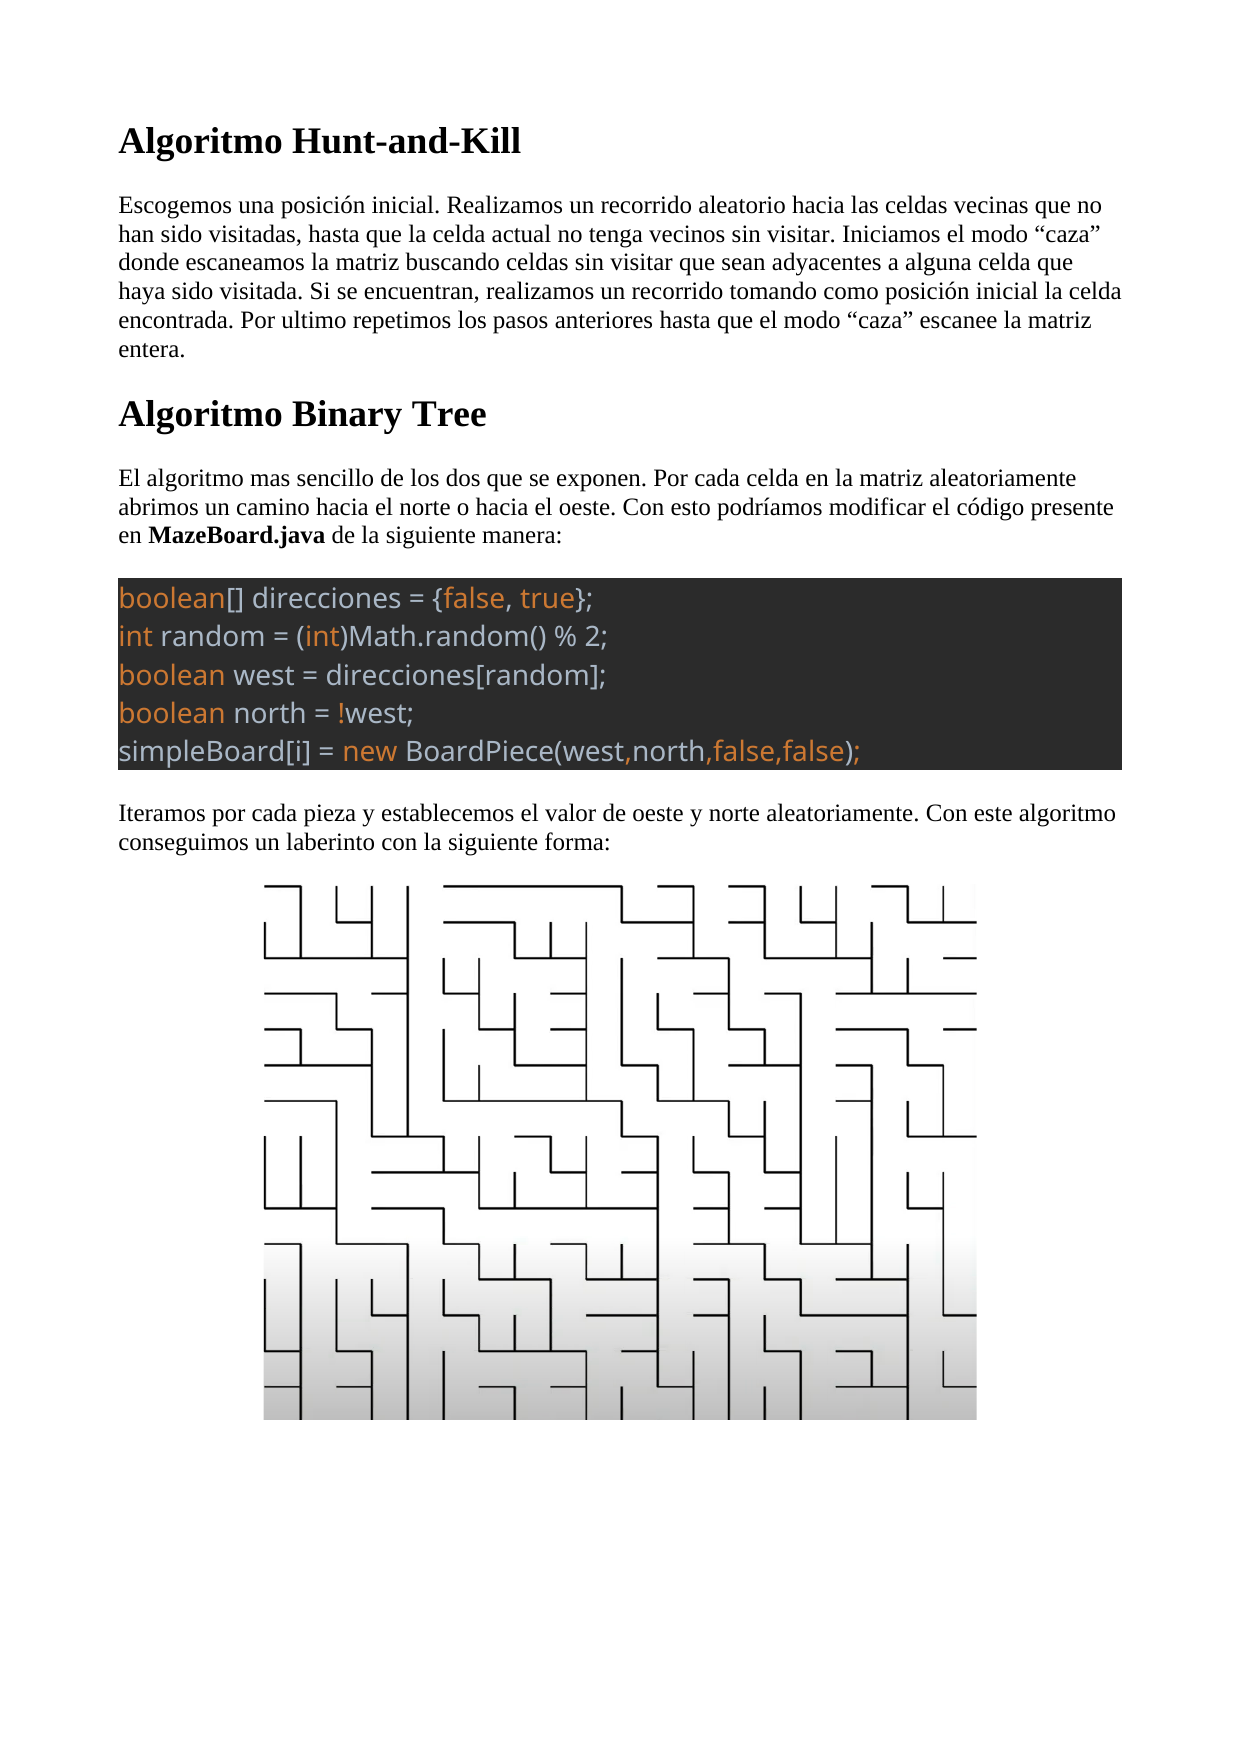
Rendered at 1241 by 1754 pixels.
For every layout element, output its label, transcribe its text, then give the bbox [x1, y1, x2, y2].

text Algoritmo Hunt-and-Kill [118, 118, 1122, 161]
picture [263, 884, 977, 1420]
text Iteramos por cada pieza y establecemos el valor de oeste y norte aleatoriamente. Con este algoritmo conseguimos un laberinto con la siguiente forma: [118, 798, 1122, 856]
text simpleBoard[i] = new BoardPiece(west,north,false,false); [118, 731, 1122, 770]
text El algoritmo mas sencillo de los dos que se exponen. Por cada celda en la matriz aleatoriamente abrimos un camino hacia el norte o hacia el oeste. Con esto podríamos modificar el código presente en MazeBoard.java de la siguiente manera: [118, 463, 1122, 549]
text Escogemos una posición inicial. Realizamos un recorrido aleatorio hacia las celdas vecinas que no han sido visitadas, hasta que la celda actual no tenga vecinos sin visitar. Iniciamos el modo “caza” donde escaneamos la matriz buscando celdas sin visitar que sean adyacentes a alguna celda que haya sido visitada. Si se encuentran, realizamos un recorrido tomando como posición inicial la celda encontrada. Por ultimo repetimos los pasos anteriores hasta que el modo “caza” escanee la matriz entera. [118, 190, 1122, 362]
text boolean[] direcciones = {false, true}; [118, 578, 1122, 616]
text Algoritmo Binary Tree [118, 391, 1122, 434]
text boolean west = direcciones[random]; [118, 655, 1122, 693]
text int random = (int)Math.random() % 2; [118, 616, 1122, 655]
text boolean north = !west; [118, 693, 1122, 731]
